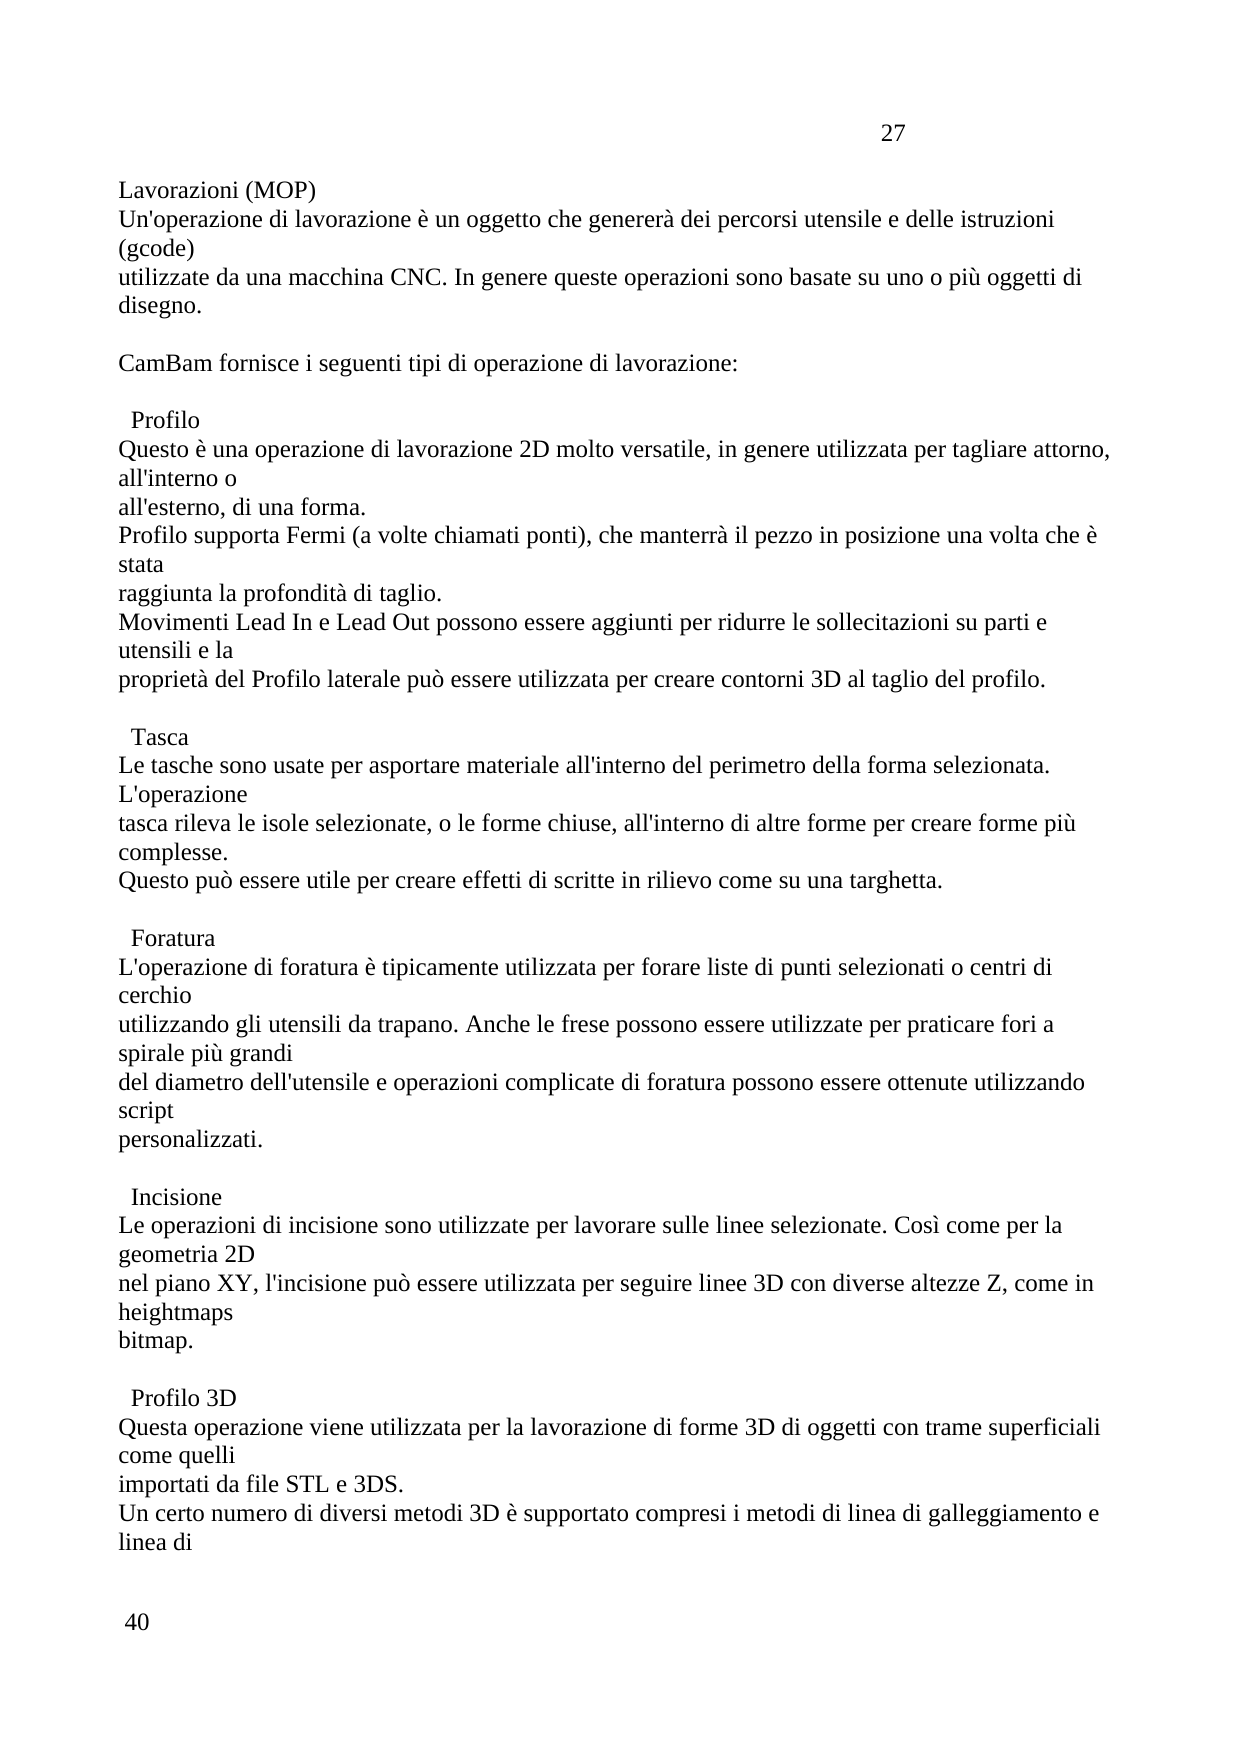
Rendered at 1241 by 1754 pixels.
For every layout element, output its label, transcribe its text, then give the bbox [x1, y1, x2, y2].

text Profilo [118, 406, 1122, 434]
text proprietà del Profilo laterale può essere utilizzata per creare contorni 3D al taglio del profilo. [118, 664, 1122, 693]
text Un'operazione di lavorazione è un oggetto che genererà dei percorsi utensile e delle istruzioni (gcode) [118, 204, 1122, 262]
text 27 [118, 118, 1122, 147]
text Profilo supporta Fermi (a volte chiamati ponti), che manterrà il pezzo in posizione una volta che è stata [118, 521, 1122, 578]
text Incisione [118, 1182, 1122, 1211]
text Questo può essere utile per creare effetti di scritte in rilievo come su una targhetta. [118, 866, 1122, 894]
text Tasca [118, 722, 1122, 751]
text raggiunta la profondità di taglio. [118, 578, 1122, 607]
text Foratura [118, 923, 1122, 952]
text del diametro dell'utensile e operazioni complicate di foratura possono essere ottenute utilizzando script [118, 1067, 1122, 1124]
text Lavorazioni (MOP) [118, 176, 1122, 204]
text Le tasche sono usate per asportare materiale all'interno del perimetro della forma selezionata. L'operazione [118, 751, 1122, 808]
text all'esterno, di una forma. [118, 492, 1122, 521]
text Questa operazione viene utilizzata per la lavorazione di forme 3D di oggetti con trame superficiali come quelli [118, 1412, 1122, 1469]
text Profilo 3D [118, 1383, 1122, 1412]
text Questo è una operazione di lavorazione 2D molto versatile, in genere utilizzata per tagliare attorno, all'interno o [118, 434, 1122, 492]
text tasca rileva le isole selezionate, o le forme chiuse, all'interno di altre forme per creare forme più complesse. [118, 808, 1122, 866]
text Le operazioni di incisione sono utilizzate per lavorare sulle linee selezionate. Così come per la geometria 2D [118, 1211, 1122, 1268]
text Un certo numero di diversi metodi 3D è supportato compresi i metodi di linea di galleggiamento e linea di [118, 1498, 1122, 1556]
text L'operazione di foratura è tipicamente utilizzata per forare liste di punti selezionati o centri di cerchio [118, 952, 1122, 1009]
text importati da file STL e 3DS. [118, 1469, 1122, 1498]
text utilizzate da una macchina CNC. In genere queste operazioni sono basate su uno o più oggetti di disegno. [118, 262, 1122, 319]
text CamBam fornisce i seguenti tipi di operazione di lavorazione: [118, 348, 1122, 377]
text bitmap. [118, 1326, 1122, 1354]
text Movimenti Lead In e Lead Out possono essere aggiunti per ridurre le sollecitazioni su parti e utensili e la [118, 607, 1122, 664]
text nel piano XY, l'incisione può essere utilizzata per seguire linee 3D con diverse altezze Z, come in heightmaps [118, 1268, 1122, 1326]
text personalizzati. [118, 1124, 1122, 1153]
text utilizzando gli utensili da trapano. Anche le frese possono essere utilizzate per praticare fori a spirale più grandi [118, 1009, 1122, 1067]
